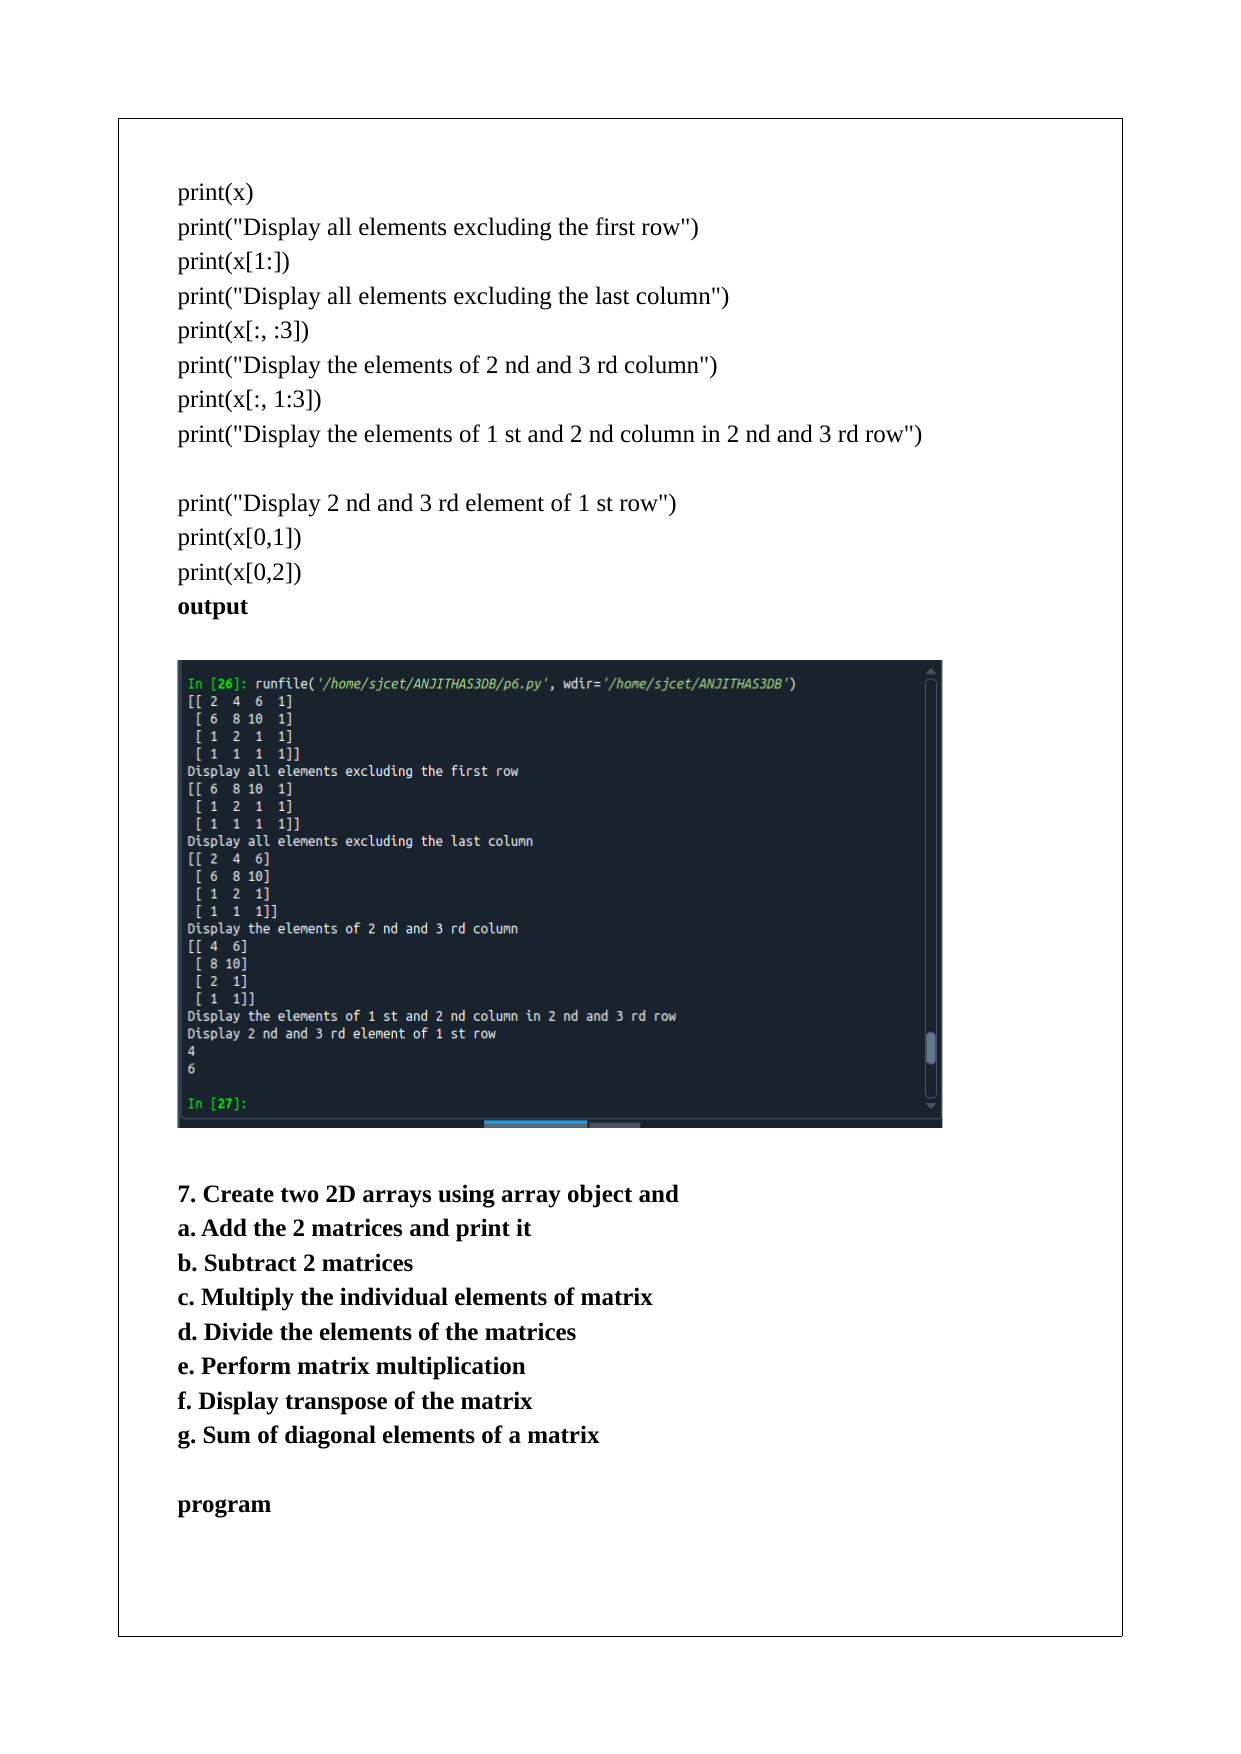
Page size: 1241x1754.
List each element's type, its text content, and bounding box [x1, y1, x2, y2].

text print(x[0,1]) [177, 522, 1063, 551]
text e. Perform matrix multiplication [177, 1351, 1063, 1380]
text g. Sum of diagonal elements of a matrix [177, 1420, 1063, 1449]
text print("Display the elements of 1 st and 2 nd column in 2 nd and 3 rd row") [177, 419, 1063, 447]
text print(x[:, 1:3]) [177, 384, 1063, 413]
text print(x[:, :3]) [177, 315, 1063, 344]
text d. Divide the elements of the matrices [177, 1317, 1063, 1346]
text program [177, 1489, 1063, 1518]
text a. Add the 2 matrices and print it [177, 1213, 1063, 1242]
text print(x[0,2]) [177, 557, 1063, 585]
text c. Multiply the individual elements of matrix [177, 1282, 1063, 1311]
text output [177, 591, 1063, 620]
text print("Display all elements excluding the last column") [177, 281, 1063, 309]
text b. Subtract 2 matrices [177, 1248, 1063, 1277]
text 7. Create two 2D arrays using array object and [177, 1179, 1063, 1208]
text f. Display transpose of the matrix [177, 1386, 1063, 1415]
text print(x) [177, 177, 1063, 206]
text print(x[1:]) [177, 246, 1063, 275]
text print("Display all elements excluding the first row") [177, 212, 1063, 241]
text print("Display 2 nd and 3 rd element of 1 st row") [177, 488, 1063, 516]
text print("Display the elements of 2 nd and 3 rd column") [177, 350, 1063, 378]
